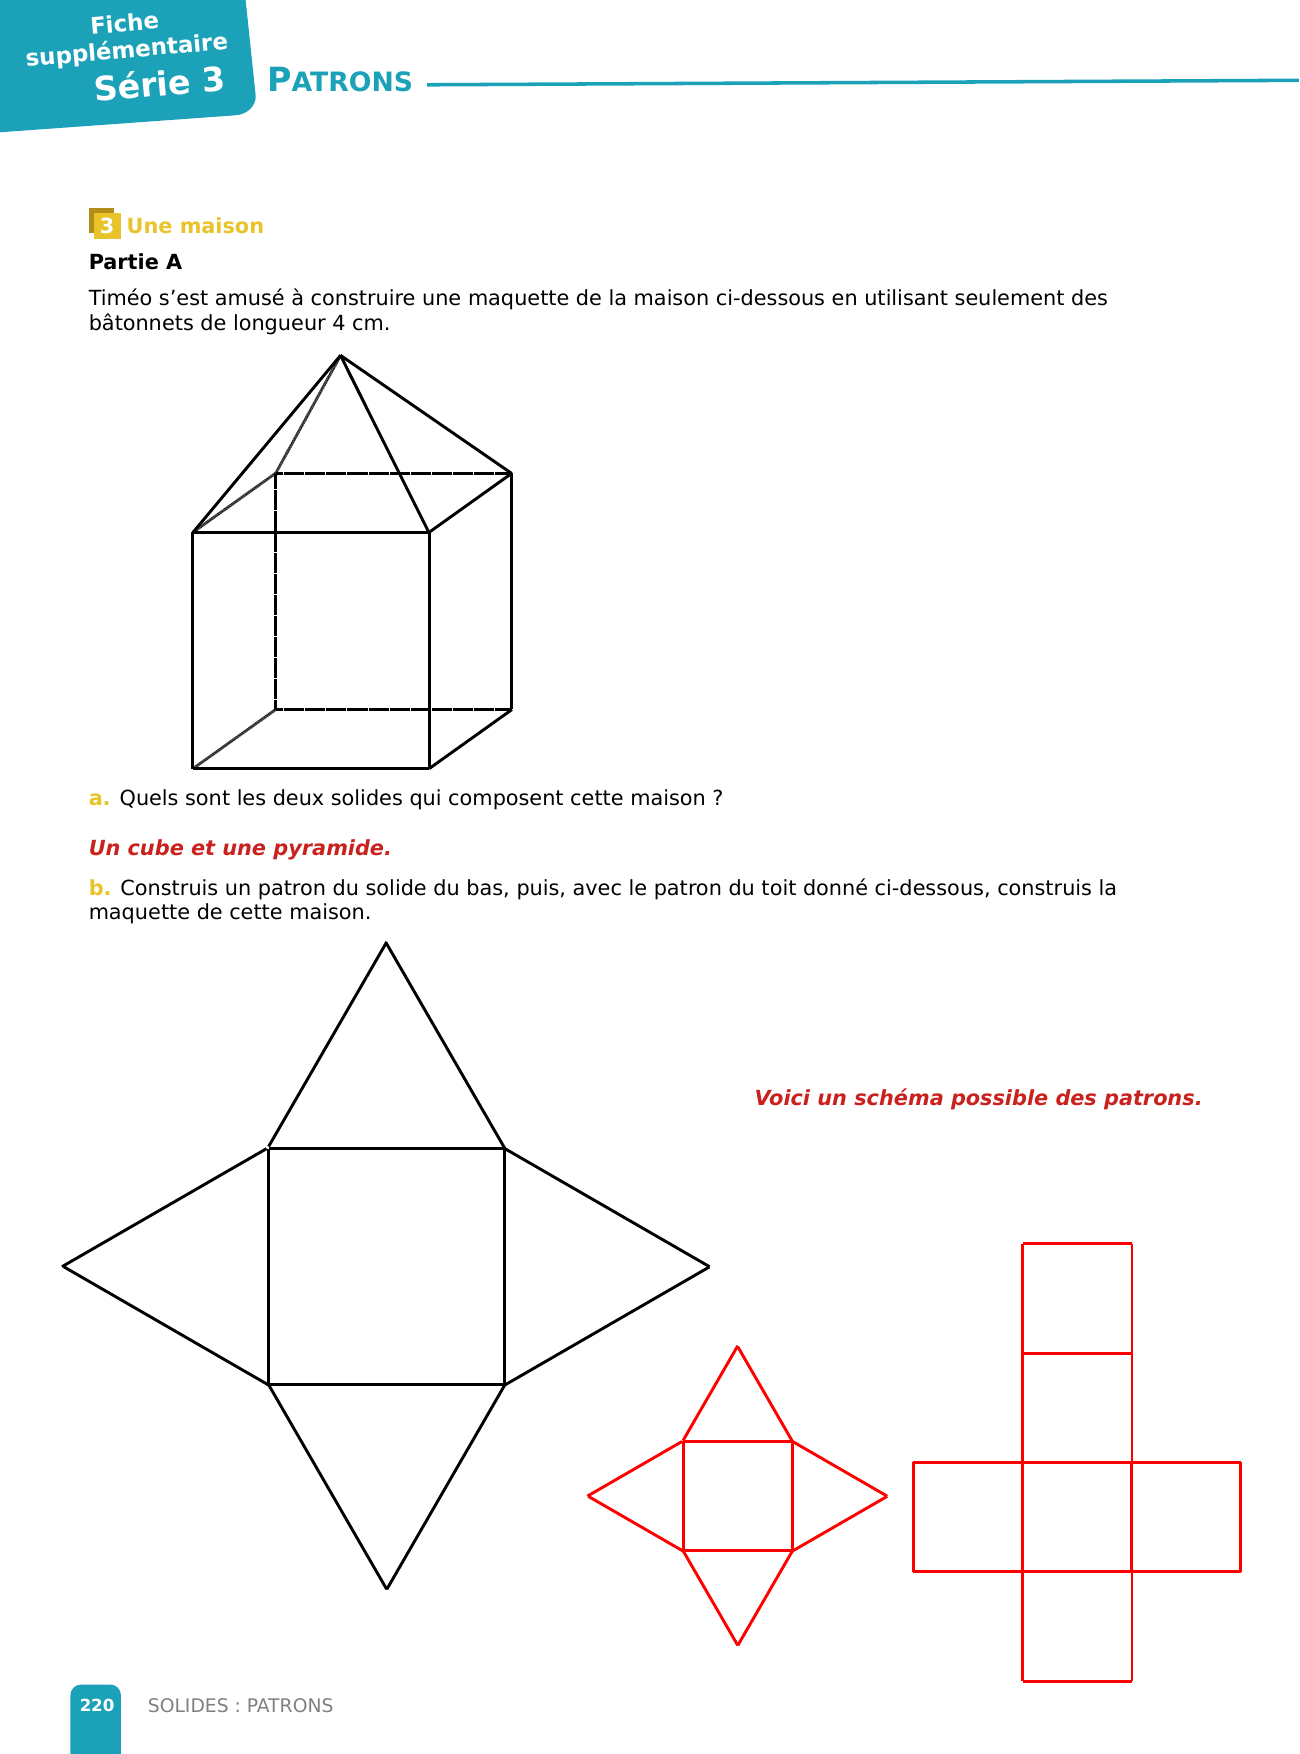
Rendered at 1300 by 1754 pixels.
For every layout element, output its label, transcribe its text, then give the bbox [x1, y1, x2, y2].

subtitle Une maison [88, 207, 1211, 238]
subtitle Voici un schéma possible des patrons. [472, 1086, 1205, 1111]
text Un cube et une pyramide. [88, 822, 1211, 864]
list Construis un patron du solide du bas, puis, avec le patron du toit donné ci-dessous, construis la maquette de cette maison. [88, 876, 1211, 924]
subtitle [292, 1086, 480, 1111]
list Quels sont les deux solides qui composent cette maison ? [88, 786, 1211, 811]
subtitle Partie A [88, 250, 1205, 274]
subtitle Timéo s’est amusé à construire une maquette de la maison ci-dessous en utilisant seulement des bâtonnets de longueur 4 cm. [88, 286, 1205, 335]
subtitle [88, 1086, 301, 1111]
